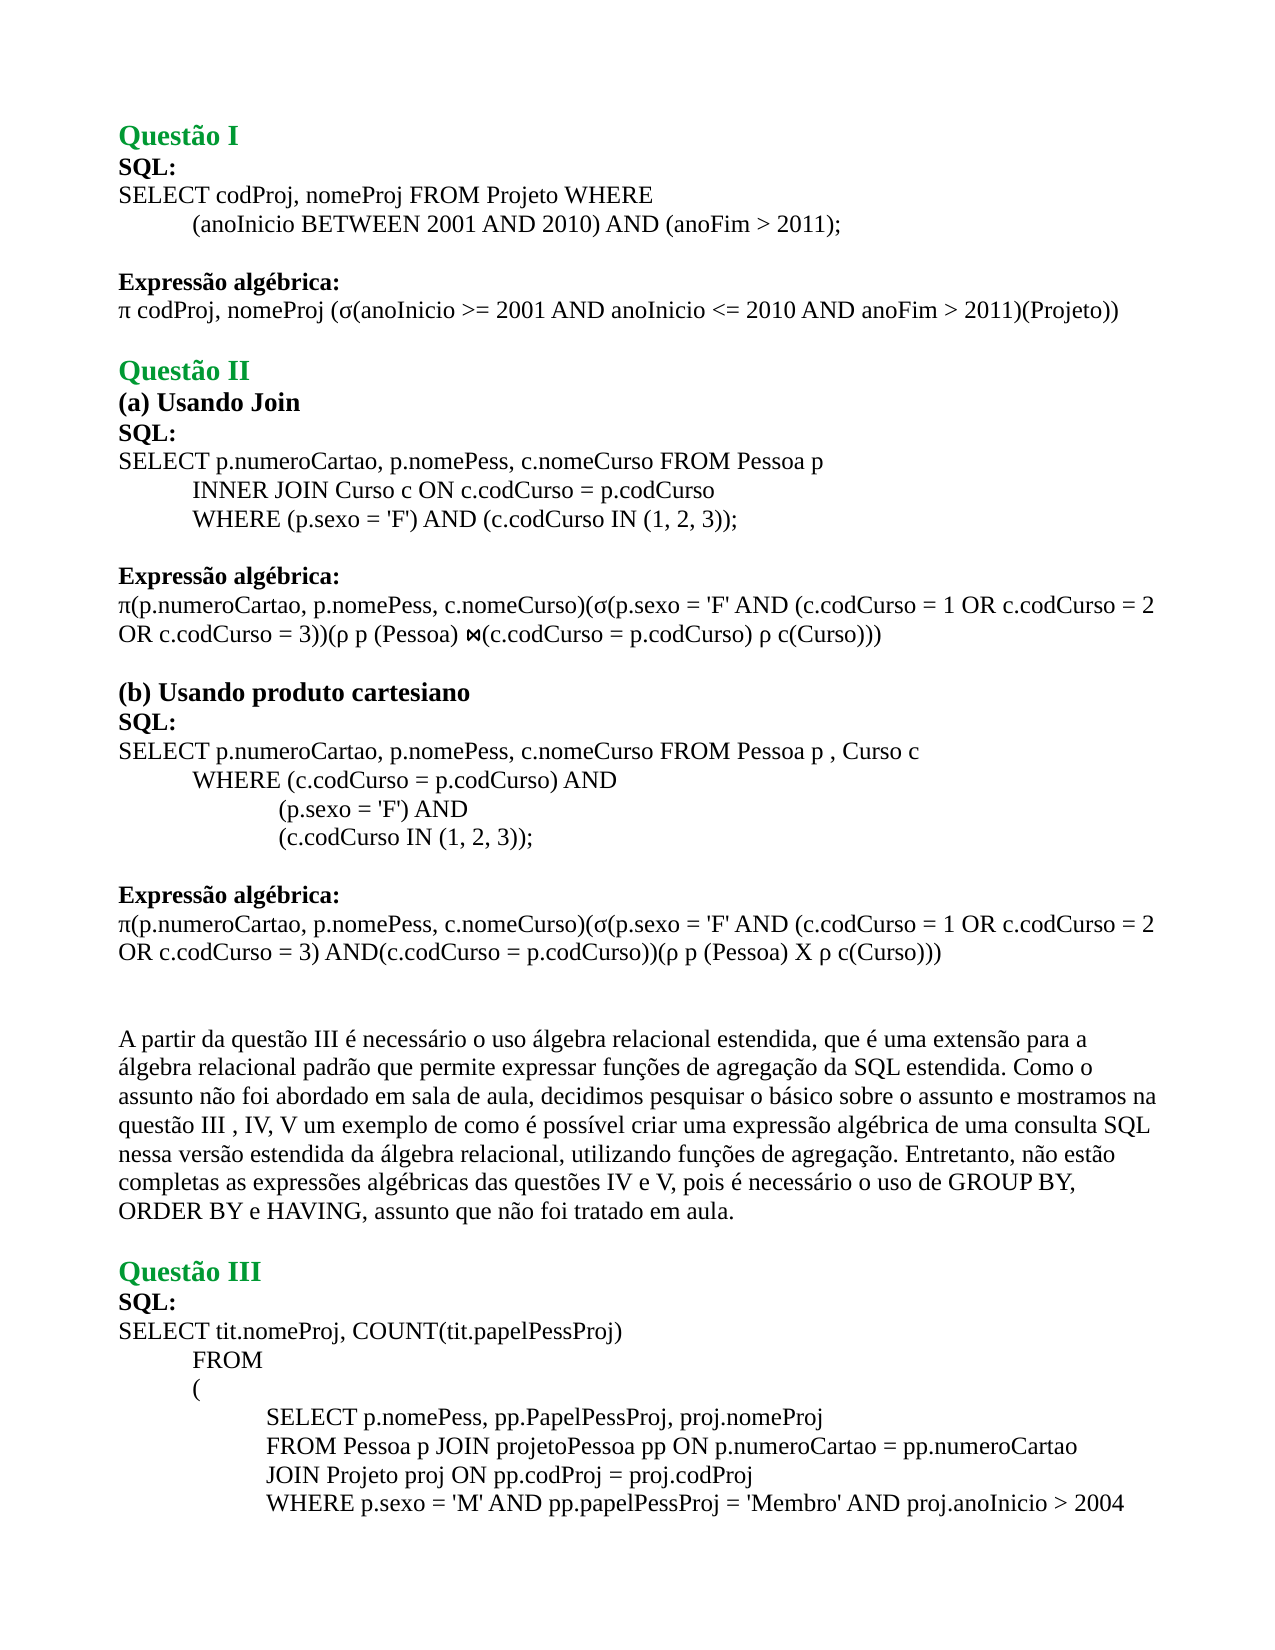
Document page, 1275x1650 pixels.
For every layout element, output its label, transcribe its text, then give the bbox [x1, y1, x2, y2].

text Expressão algébrica: [118, 267, 1157, 295]
text FROM [118, 1345, 1157, 1373]
text FROM Pessoa p JOIN projetoPessoa pp ON p.numeroCartao = pp.numeroCartao [118, 1431, 1157, 1460]
text (b) Usando produto cartesiano [118, 676, 1157, 707]
text SELECT p.numeroCartao, p.nomePess, c.nomeCurso FROM Pessoa p [118, 446, 1157, 475]
text Questão III [118, 1254, 1157, 1287]
text π(p.numeroCartao, p.nomePess, c.nomeCurso)(σ(p.sexo = 'F' AND (c.codCurso = 1 OR c.codCurso = 2 OR c.codCurso = 3))(ρ p (Pessoa) ⋈(c.codCurso = p.codCurso) ρ c(Curso))) [118, 590, 1157, 648]
text SELECT p.nomePess, pp.PapelPessProj, proj.nomeProj [118, 1402, 1157, 1431]
text Expressão algébrica: [118, 561, 1157, 590]
text SQL: [118, 418, 1157, 446]
text (p.sexo = 'F') AND [118, 794, 1157, 822]
text JOIN Projeto proj ON pp.codProj = proj.codProj [118, 1460, 1157, 1488]
text (anoInicio BETWEEN 2001 AND 2010) AND (anoFim > 2011); [118, 209, 1157, 238]
text Questão II [118, 353, 1157, 386]
text SQL: [118, 707, 1157, 736]
text Expressão algébrica: [118, 880, 1157, 909]
text A partir da questão III é necessário o uso álgebra relacional estendida, que é uma extensão para a álgebra relacional padrão que permite expressar funções de agregação da SQL estendida. Como o assunto não foi abordado em sala de aula, decidimos pesquisar o básico sobre o assunto e mostramos na questão III , IV, V um exemplo de como é possível criar uma expressão algébrica de uma consulta SQL nessa versão estendida da álgebra relacional, utilizando funções de agregação. Entretanto, não estão completas as expressões algébricas das questões IV e V, pois é necessário o uso de GROUP BY, ORDER BY e HAVING, assunto que não foi tratado em aula. [118, 1024, 1157, 1225]
text Questão I [118, 118, 1157, 152]
text INNER JOIN Curso c ON c.codCurso = p.codCurso [118, 475, 1157, 504]
text WHERE p.sexo = 'M' AND pp.papelPessProj = 'Membro' AND proj.anoInicio > 2004 [118, 1488, 1157, 1517]
text ( [118, 1373, 1157, 1402]
text SELECT p.numeroCartao, p.nomePess, c.nomeCurso FROM Pessoa p , Curso c [118, 736, 1157, 765]
text SELECT tit.nomeProj, COUNT(tit.papelPessProj) [118, 1316, 1157, 1345]
text (a) Usando Join [118, 386, 1157, 418]
text WHERE (p.sexo = 'F') AND (c.codCurso IN (1, 2, 3)); [118, 504, 1157, 533]
text (c.codCurso IN (1, 2, 3)); [118, 822, 1157, 851]
text π codProj, nomeProj (σ(anoInicio >= 2001 AND anoInicio <= 2010 AND anoFim > 2011)(Projeto)) [118, 295, 1157, 324]
text WHERE (c.codCurso = p.codCurso) AND [118, 765, 1157, 794]
text SELECT codProj, nomeProj FROM Projeto WHERE [118, 180, 1157, 209]
text SQL: [118, 152, 1157, 180]
text SQL: [118, 1287, 1157, 1316]
text π(p.numeroCartao, p.nomePess, c.nomeCurso)(σ(p.sexo = 'F' AND (c.codCurso = 1 OR c.codCurso = 2 OR c.codCurso = 3) AND(c.codCurso = p.codCurso))(ρ p (Pessoa) X ρ c(Curso))) [118, 909, 1157, 966]
